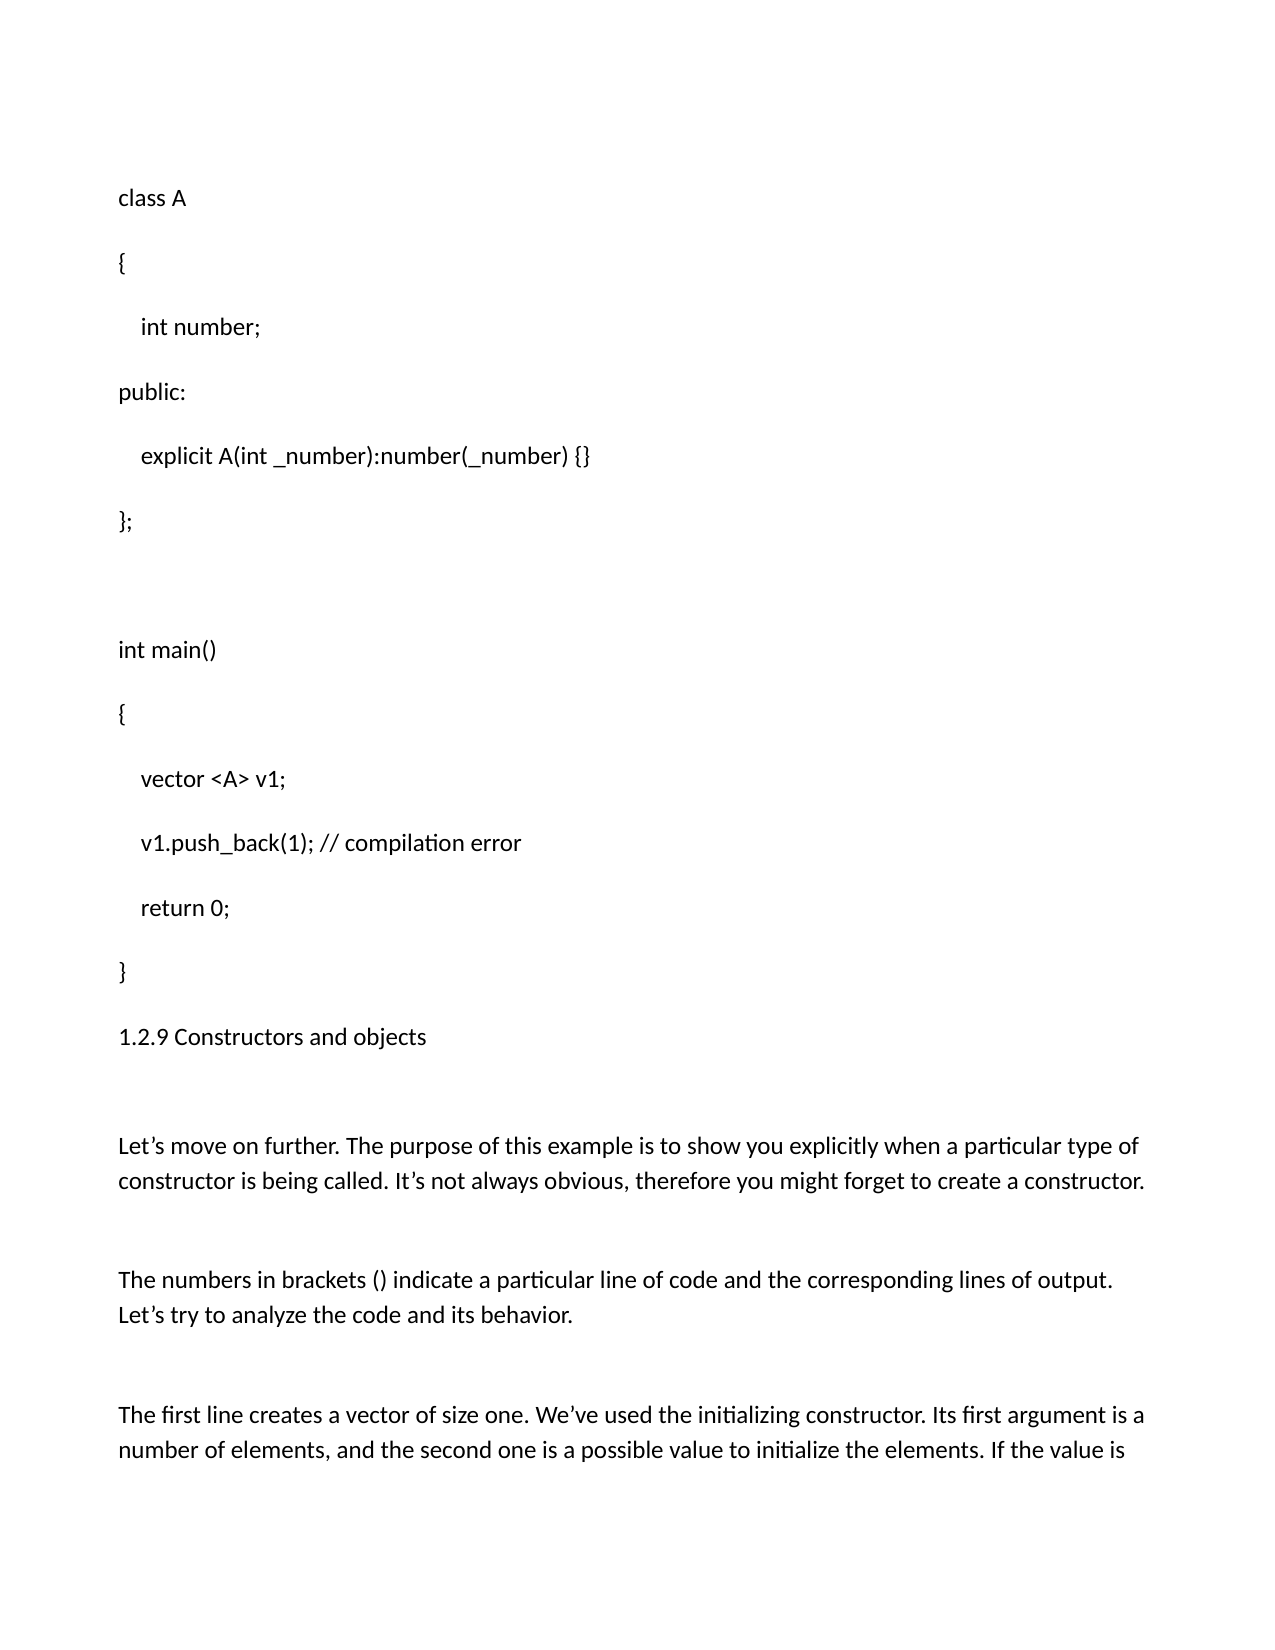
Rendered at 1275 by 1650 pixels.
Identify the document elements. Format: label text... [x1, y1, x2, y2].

text The first line creates a vector of size one. We’ve used the initializing constructor. Its first argument is a number of elements, and the second one is a possible value to initialize the elements. If the value is [118, 1399, 1157, 1464]
text public: [118, 376, 1157, 407]
text { [118, 698, 1157, 729]
text explicit A(int _number):number(_number) {} [118, 441, 1157, 471]
text { [118, 247, 1157, 278]
text int number; [118, 312, 1157, 342]
text return 0; [118, 892, 1157, 922]
text class A [118, 183, 1157, 213]
text }; [118, 505, 1157, 536]
text int main() [118, 634, 1157, 664]
text vector <A> v1; [118, 763, 1157, 793]
text 1.2.9 Constructors and objects [118, 1021, 1157, 1051]
text } [118, 956, 1157, 987]
text v1.push_back(1); // compilation error [118, 827, 1157, 858]
text The numbers in brackets () indicate a particular line of code and the corresponding lines of output. Let’s try to analyze the code and its behavior. [118, 1264, 1157, 1330]
text Let’s move on further. The purpose of this example is to show you explicitly when a particular type of constructor is being called. It’s not always obvious, therefore you might forget to create a constructor. [118, 1130, 1157, 1196]
